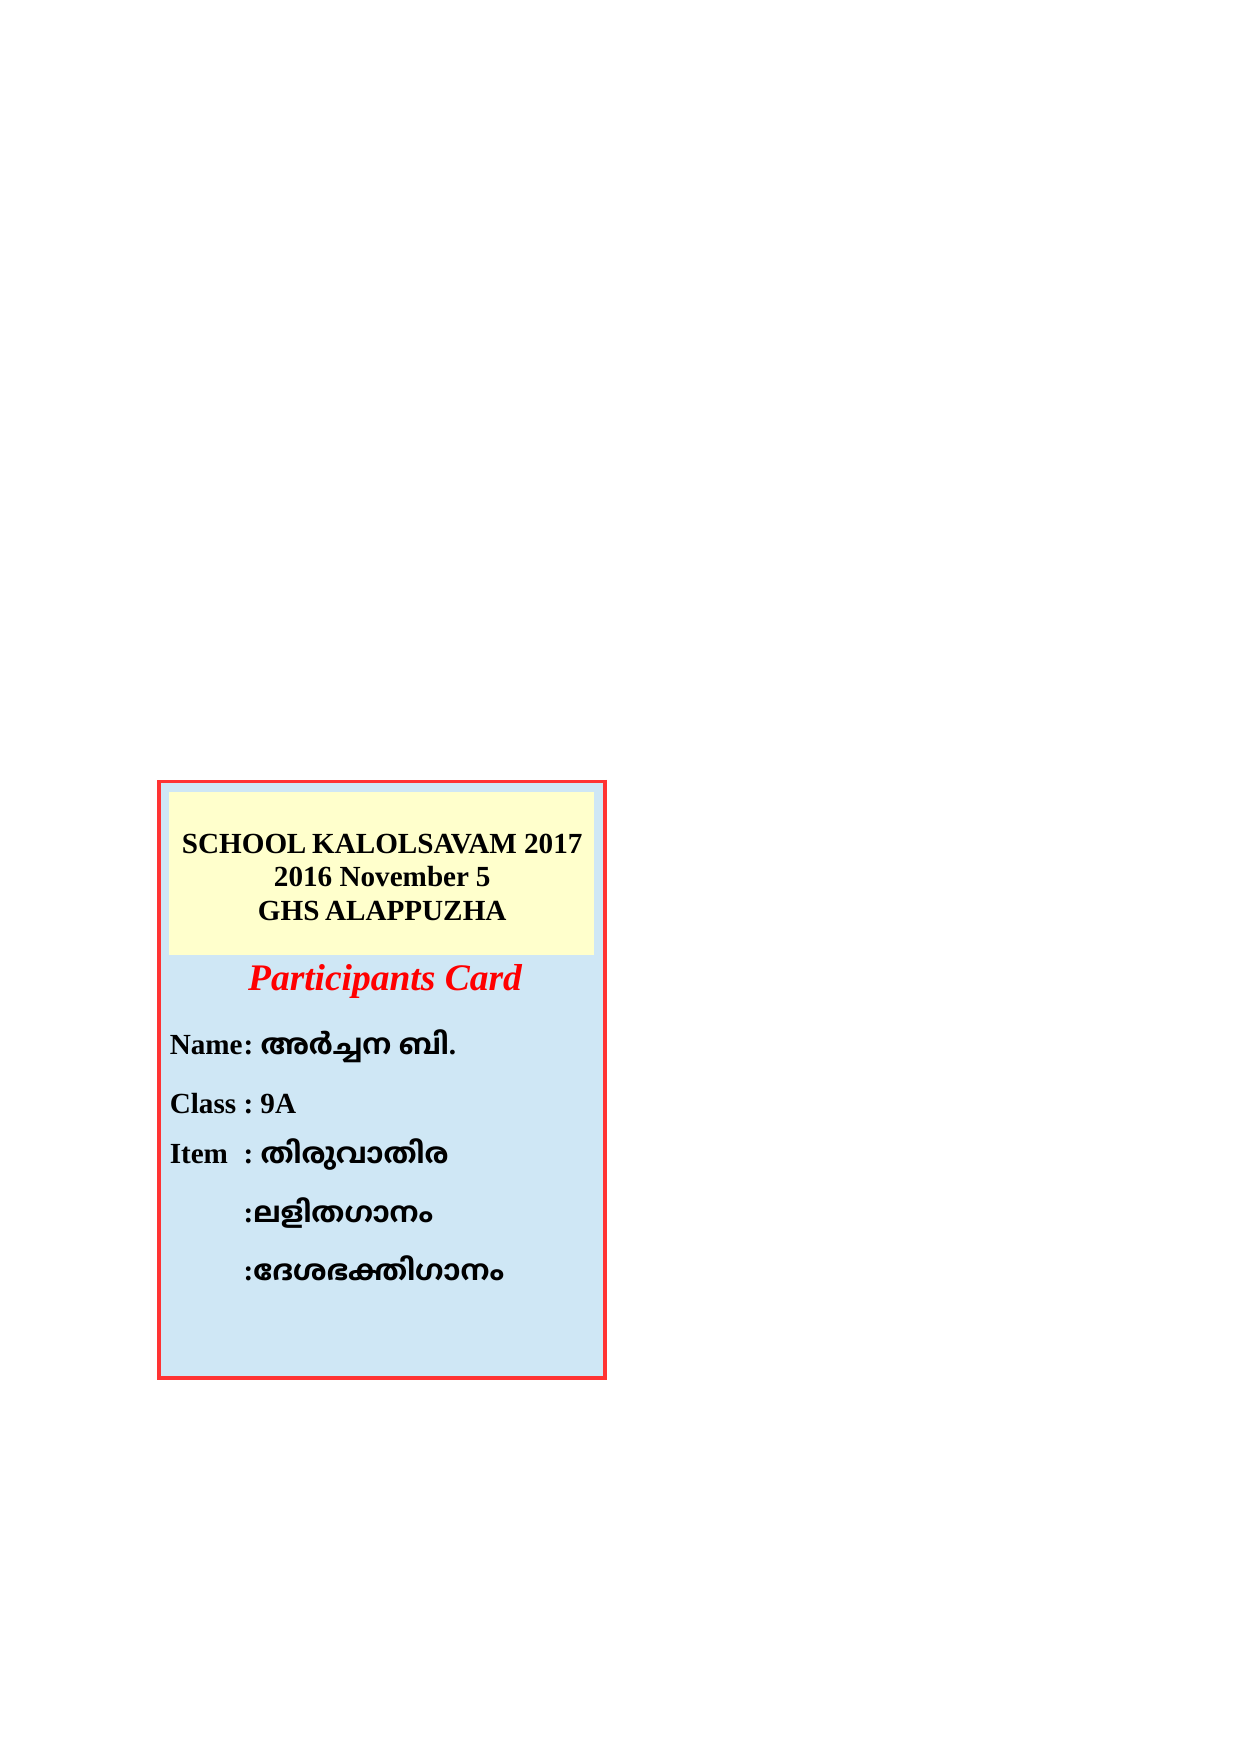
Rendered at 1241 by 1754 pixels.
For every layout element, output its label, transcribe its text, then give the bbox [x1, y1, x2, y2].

text Participants Card [169, 955, 594, 998]
text :ദേശഭക്തിഗാനം [169, 1253, 594, 1293]
text Name : അര്‍ച്ചന ബി. [169, 1027, 594, 1066]
text :ലളിതഗാനം [169, 1195, 594, 1234]
text Class : 9A [169, 1086, 594, 1119]
text GHS ALAPPUZHA [169, 893, 594, 926]
text SCHOOL KALOLSAVAM 2017 [169, 826, 594, 859]
text 2016 November 5 [169, 859, 594, 893]
text Item : തിരുവാതിര [169, 1136, 594, 1175]
